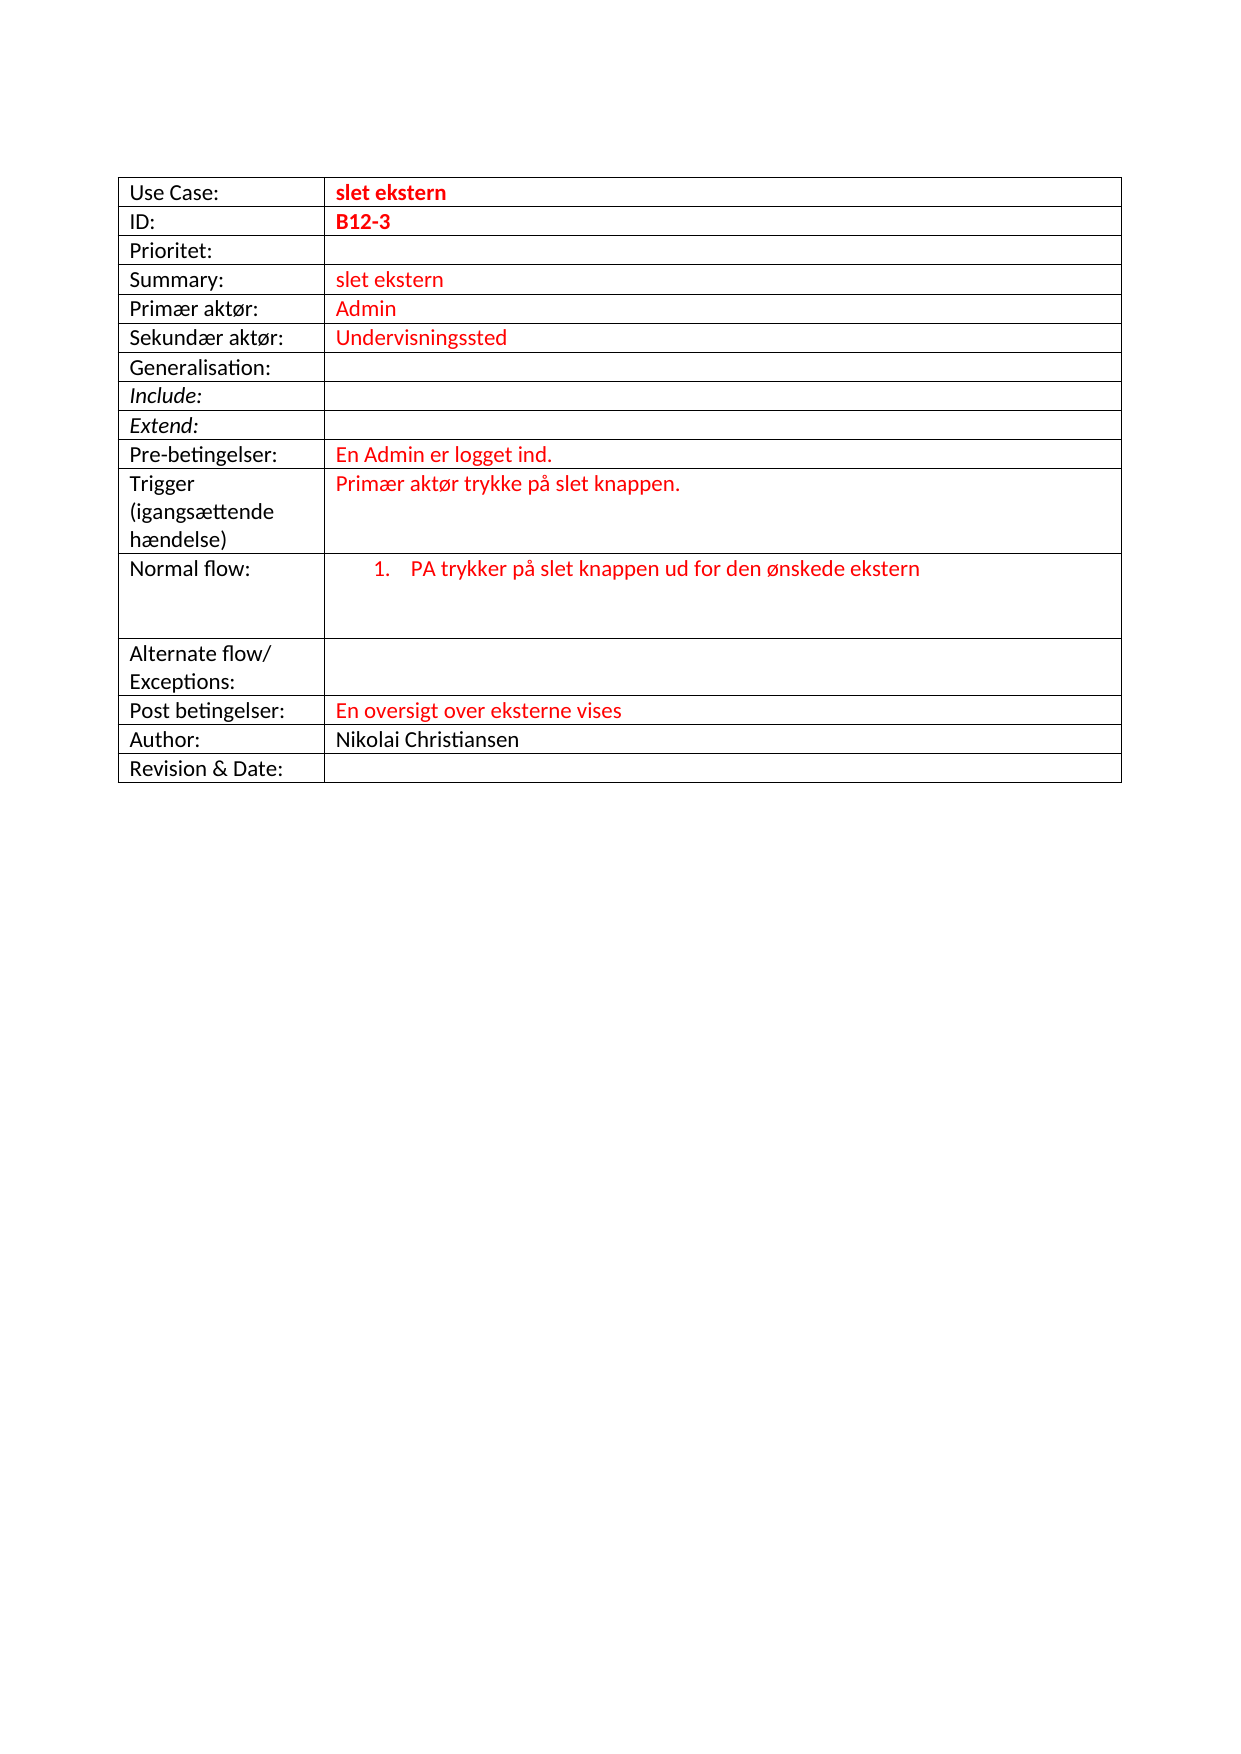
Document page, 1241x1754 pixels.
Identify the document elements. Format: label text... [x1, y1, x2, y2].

table_header slet ekstern [325, 178, 1121, 206]
table_cell B12-3 [325, 207, 1121, 235]
table_cell Include: [119, 382, 324, 410]
table_cell slet ekstern [325, 265, 1121, 293]
table_cell [325, 236, 1121, 264]
table_cell Primær aktør: [119, 295, 324, 322]
table_cell Sekundær aktør: [119, 324, 324, 352]
table_cell [325, 754, 1121, 782]
table_cell Revision & Date: [119, 754, 324, 782]
table_cell Prioritet: [119, 236, 324, 264]
table_cell [325, 382, 1121, 410]
table_cell Nikolai Christiansen [325, 725, 1121, 753]
table_cell Normal flow: [119, 554, 324, 638]
table_cell PA trykker på slet knappen ud for den ønskede ekstern [325, 554, 1121, 638]
table_cell Generalisation: [119, 353, 324, 381]
table_cell Alternate flow/ Exceptions: [119, 639, 324, 695]
table_cell En Admin er logget ind. [325, 440, 1121, 468]
table_cell Summary: [119, 265, 324, 293]
table_cell Admin [325, 295, 1121, 322]
table_header Use Case: [119, 178, 324, 206]
table_cell [325, 353, 1121, 381]
table_cell Trigger (igangsættende hændelse) [119, 469, 324, 553]
table_cell Undervisningssted [325, 324, 1121, 352]
table_cell En oversigt over eksterne vises [325, 696, 1121, 724]
table_cell Primær aktør trykke på slet knappen. [325, 469, 1121, 553]
table_cell [325, 411, 1121, 439]
table_cell ID: [119, 207, 324, 235]
table_cell Author: [119, 725, 324, 753]
table_cell Extend: [119, 411, 324, 439]
table_cell Post betingelser: [119, 696, 324, 724]
table_cell [325, 639, 1121, 695]
table_cell Pre-betingelser: [119, 440, 324, 468]
